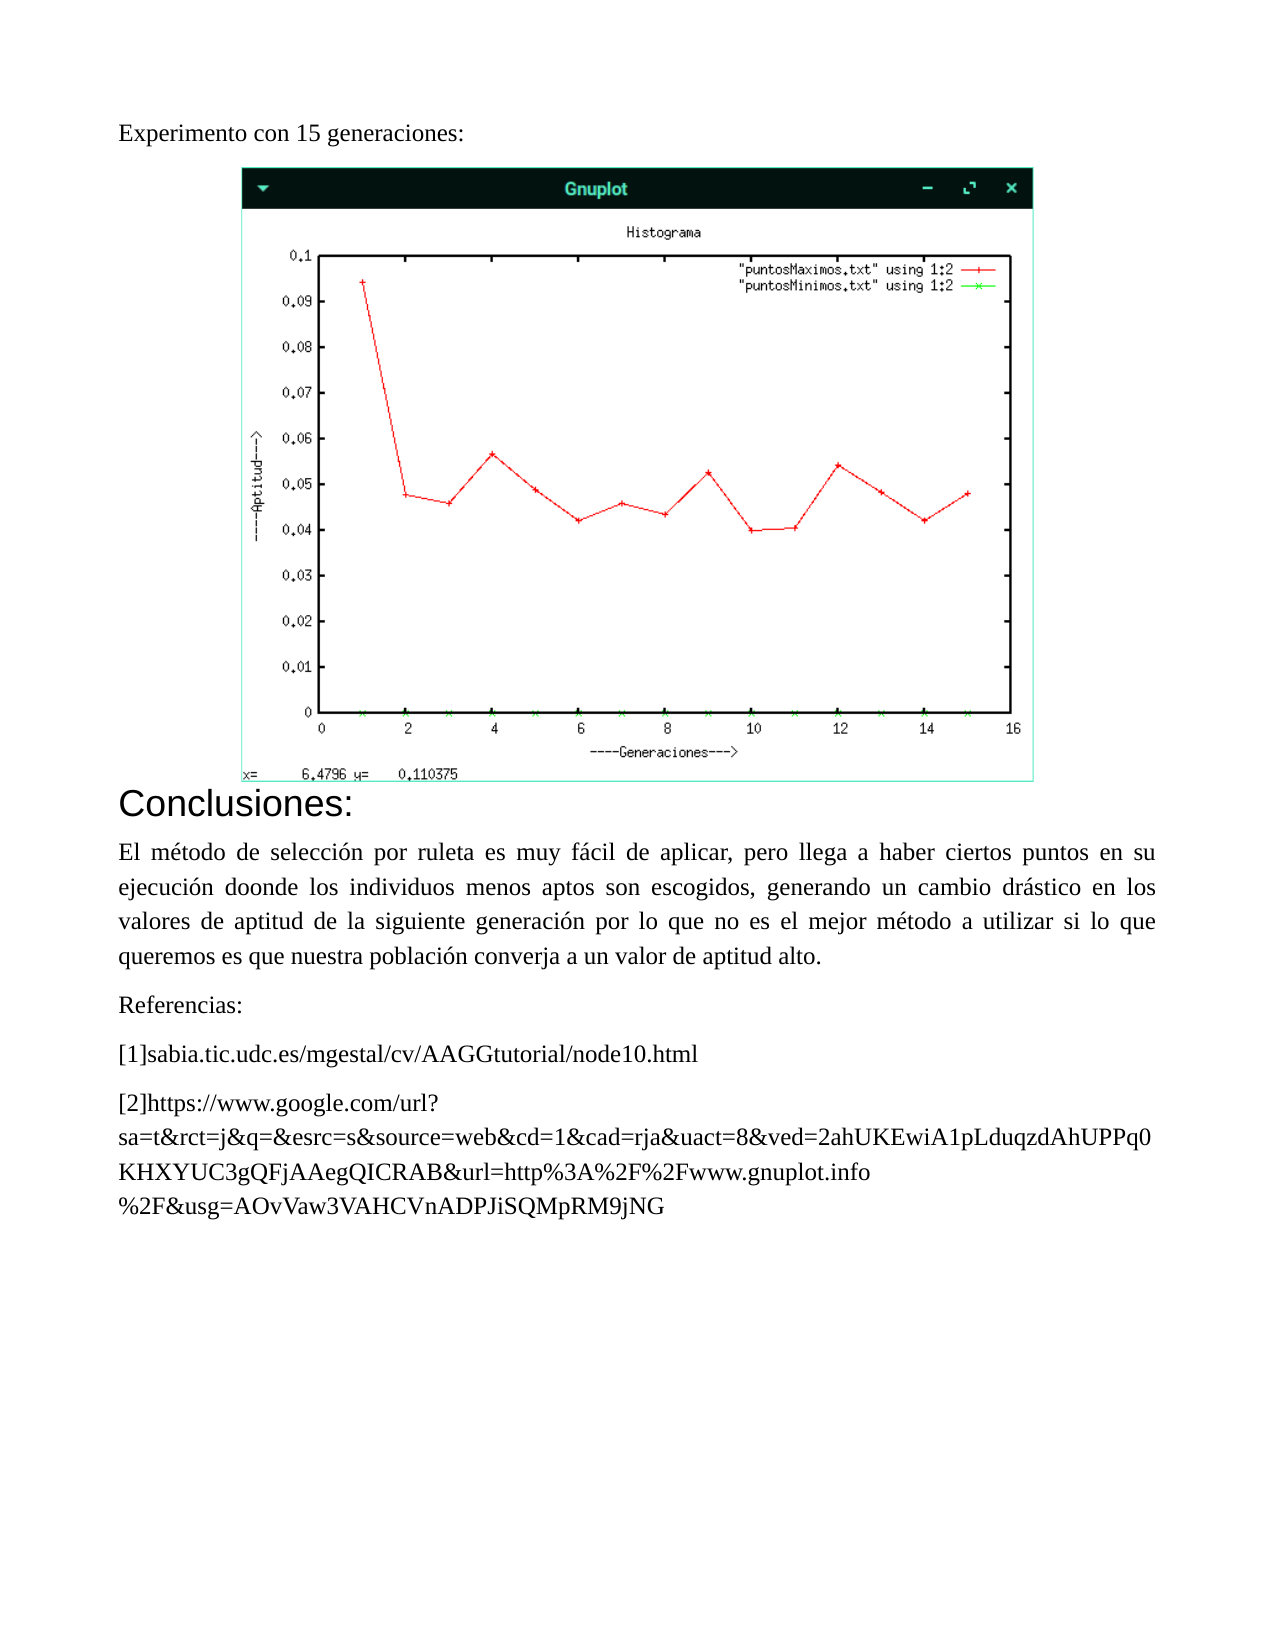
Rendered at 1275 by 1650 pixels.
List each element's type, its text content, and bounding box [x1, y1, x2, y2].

text [2]https://www.google.com/url?sa=t&rct=j&q=&esrc=s&source=web&cd=1&cad=rja&uact=8&ved=2ahUKEwiA1pLduqzdAhUPPq0KHXYUC3gQFjAAegQICRAB&url=http%3A%2F%2Fwww.gnuplot.info%2F&usg=AOvVaw3VAHCVnADPJiSQMpRM9jNG [118, 1088, 1157, 1220]
text Experimento con 15 generaciones: [118, 118, 1157, 147]
text Referencias: [118, 990, 1157, 1018]
picture [241, 167, 1034, 782]
text [1]sabia.tic.udc.es/mgestal/cv/AAGGtutorial/node10.html [118, 1039, 1157, 1068]
subtitle Conclusiones: [118, 284, 1157, 825]
text El método de selección por ruleta es muy fácil de aplicar, pero llega a haber ciertos puntos en su ejecución doonde los individuos menos aptos son escogidos, generando un cambio drástico en los valores de aptitud de la siguiente generación por lo que no es el mejor método a utilizar si lo que queremos es que nuestra población converja a un valor de aptitud alto. [118, 837, 1157, 969]
